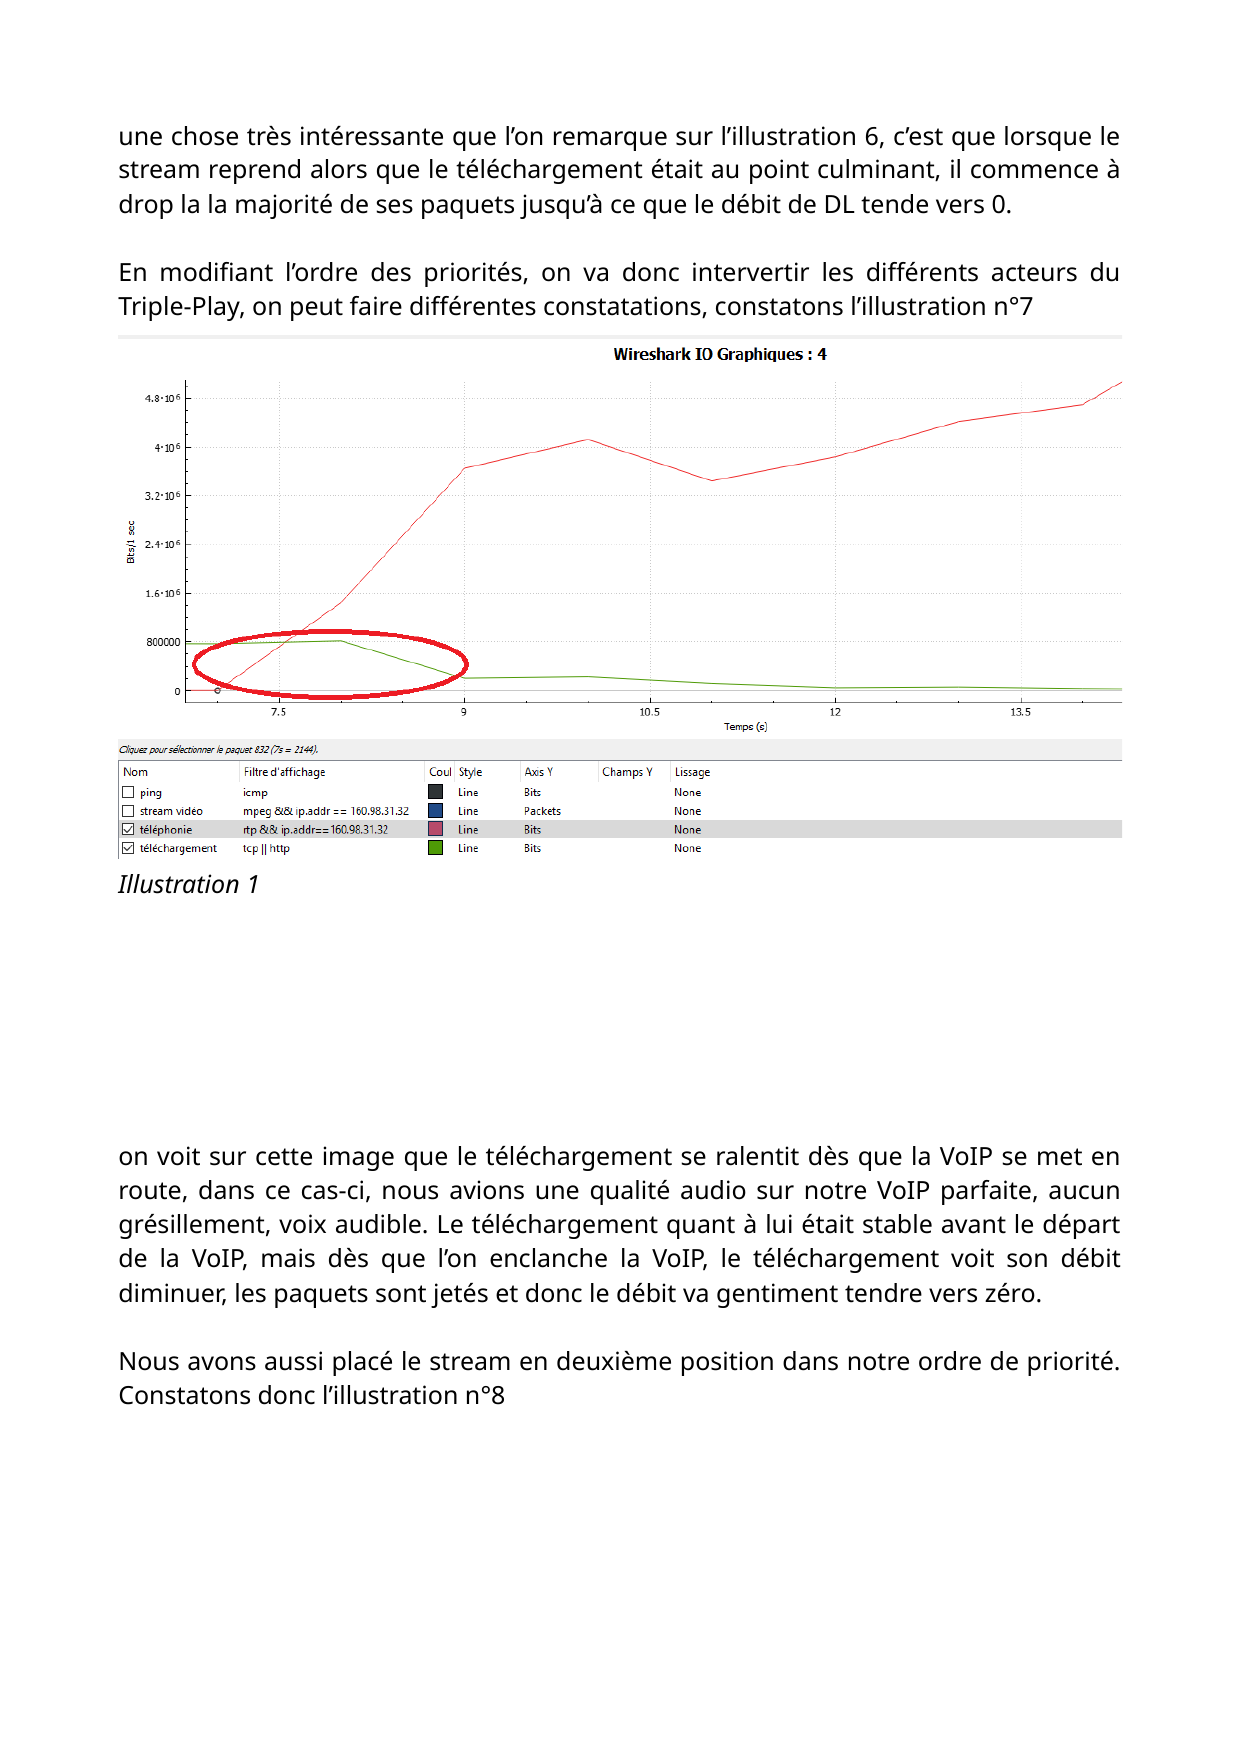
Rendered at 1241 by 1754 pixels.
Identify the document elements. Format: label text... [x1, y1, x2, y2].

text une chose très intéressante que l’on remarque sur l’illustration 6, c’est que lorsque le stream reprend alors que le téléchargement était au point culminant, il commence à drop la la majorité de ses paquets jusqu’à ce que le débit de DL tende vers 0. [118, 118, 1122, 220]
picture [118, 335, 1123, 860]
text on voit sur cette image que le téléchargement se ralentit dès que la VoIP se met en route, dans ce cas-ci, nous avions une qualité audio sur notre VoIP parfaite, aucun grésillement, voix audible. Le téléchargement quant à lui était stable avant le départ de la VoIP, mais dès que l’on enclanche la VoIP, le téléchargement voit son débit diminuer, les paquets sont jetés et donc le débit va gentiment tendre vers zéro. [118, 1139, 1122, 1309]
text Nous avons aussi placé le stream en deuxième position dans notre ordre de priorité. Constatons donc l’illustration n°8 [118, 1343, 1122, 1411]
text En modifiant l’ordre des priorités, on va donc intervertir les différents acteurs du Triple-Play, on peut faire différentes constatations, constatons l’illustration n°7 [118, 254, 1122, 322]
text Illustration 1 [118, 860, 1122, 901]
